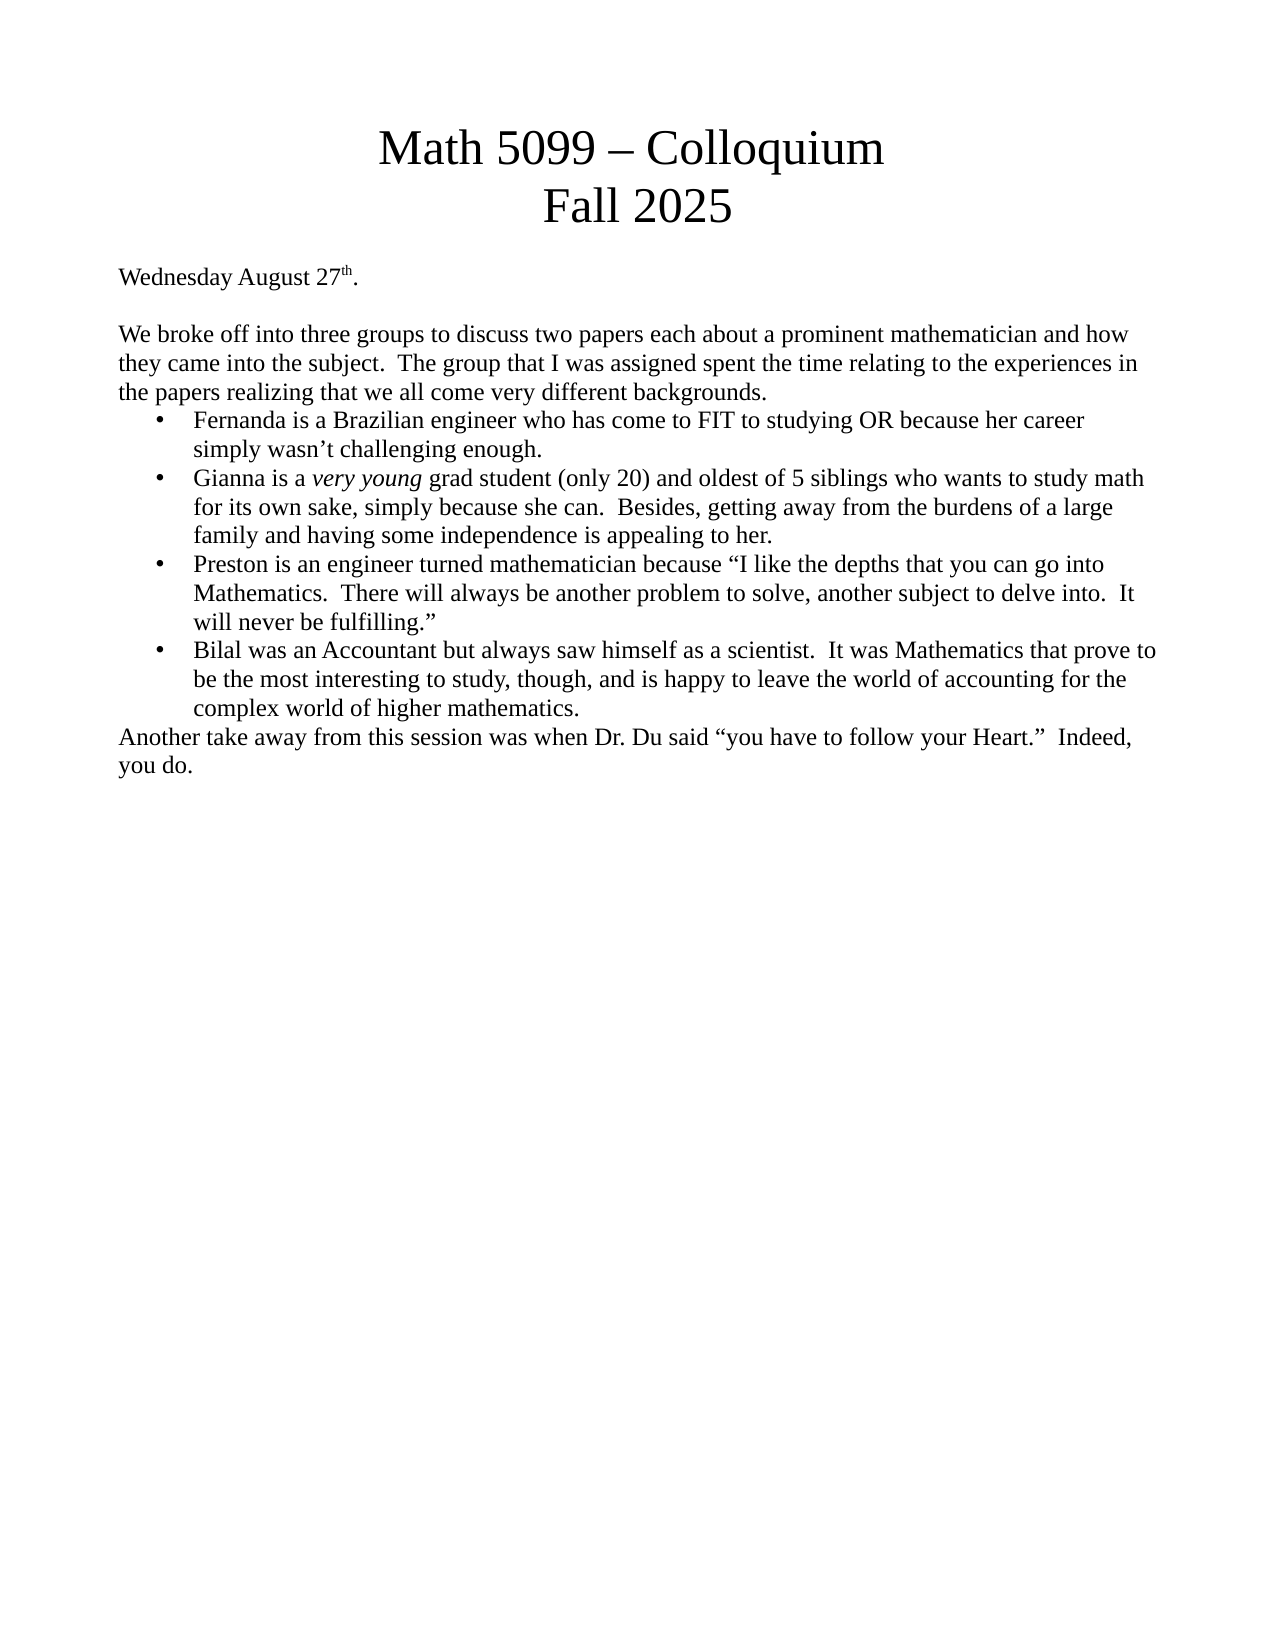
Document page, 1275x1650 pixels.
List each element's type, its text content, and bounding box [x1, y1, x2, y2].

text Math 5099 – Colloquium [118, 118, 1157, 176]
text Fall 2025 [118, 176, 1157, 233]
text Wednesday August 27th. [118, 262, 1157, 291]
list Fernanda is a Brazilian engineer who has come to FIT to studying OR because her career simply wasn’t challenging enough. [156, 406, 1157, 463]
list Bilal was an Accountant but always saw himself as a scientist. It was Mathematics that prove to be the most interesting to study, though, and is happy to leave the world of accounting for the complex world of higher mathematics. [156, 636, 1157, 722]
text We broke off into three groups to discuss two papers each about a prominent mathematician and how they came into the subject. The group that I was assigned spent the time relating to the experiences in the papers realizing that we all come very different backgrounds. [118, 319, 1157, 406]
text Another take away from this session was when Dr. Du said “you have to follow your Heart.” Indeed, you do. [118, 722, 1157, 779]
list Gianna is a very young grad student (only 20) and oldest of 5 siblings who wants to study math for its own sake, simply because she can. Besides, getting away from the burdens of a large family and having some independence is appealing to her. [156, 463, 1157, 549]
list Preston is an engineer turned mathematician because “I like the depths that you can go into Mathematics. There will always be another problem to solve, another subject to delve into. It will never be fulfilling.” [156, 549, 1157, 636]
